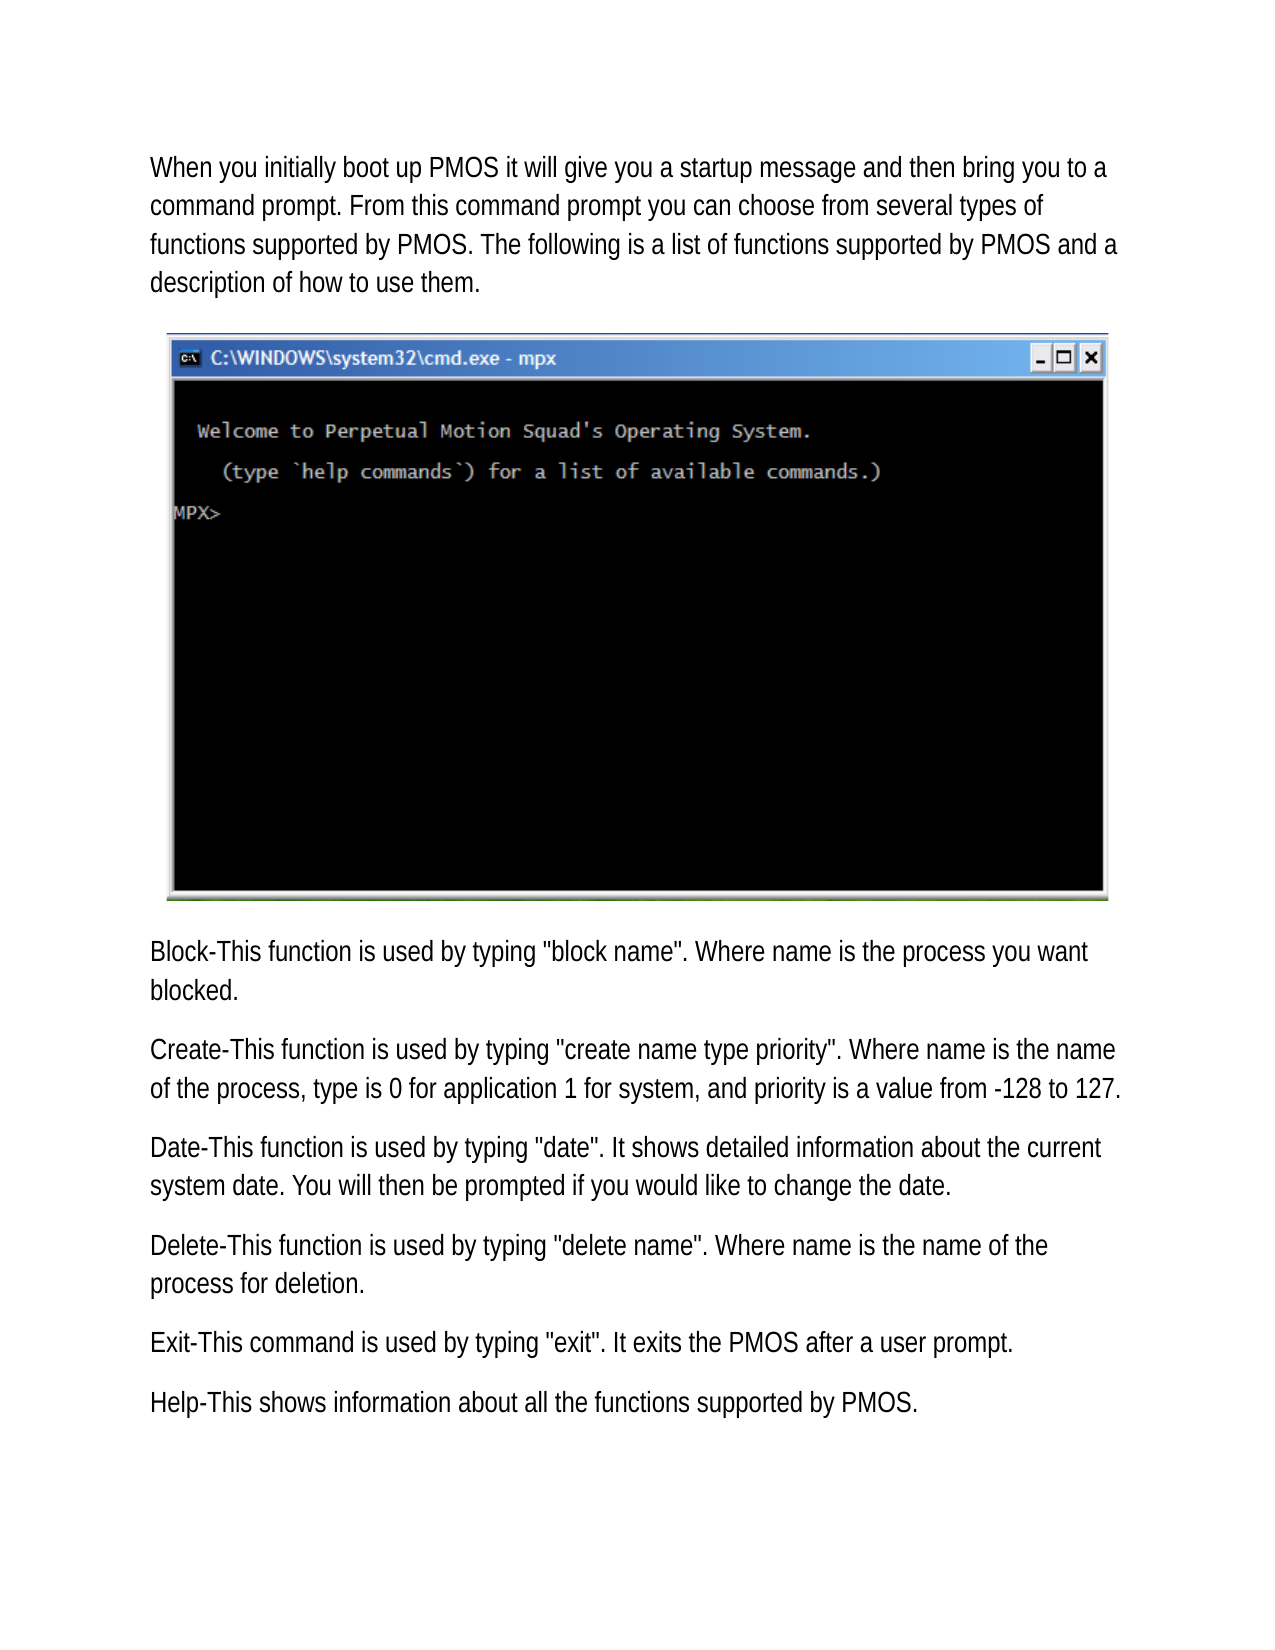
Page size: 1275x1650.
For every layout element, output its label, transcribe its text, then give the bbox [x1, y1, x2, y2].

text Exit-This command is used by typing "exit". It exits the PMOS after a user prompt. [150, 1325, 1125, 1359]
picture [166, 333, 1109, 901]
text When you initially boot up PMOS it will give you a startup message and then bring you to a command prompt. From this command prompt you can choose from several types of functions supported by PMOS. The following is a list of functions supported by PMOS and a description of how to use them. [150, 150, 1125, 299]
text Create-This function is used by typing "create name type priority". Where name is the name of the process, type is 0 for application 1 for system, and priority is a value from -128 to 127. [150, 1032, 1125, 1104]
text Date-This function is used by typing "date". It shows detailed information about the current system date. You will then be prompted if you would like to change the date. [150, 1130, 1125, 1202]
text Help-This shows information about all the functions supported by PMOS. [150, 1385, 1125, 1418]
text Block-This function is used by typing "block name". Where name is the process you want blocked. [150, 934, 1125, 1006]
text Delete-This function is used by typing "delete name". Where name is the name of the process for deletion. [150, 1228, 1125, 1299]
